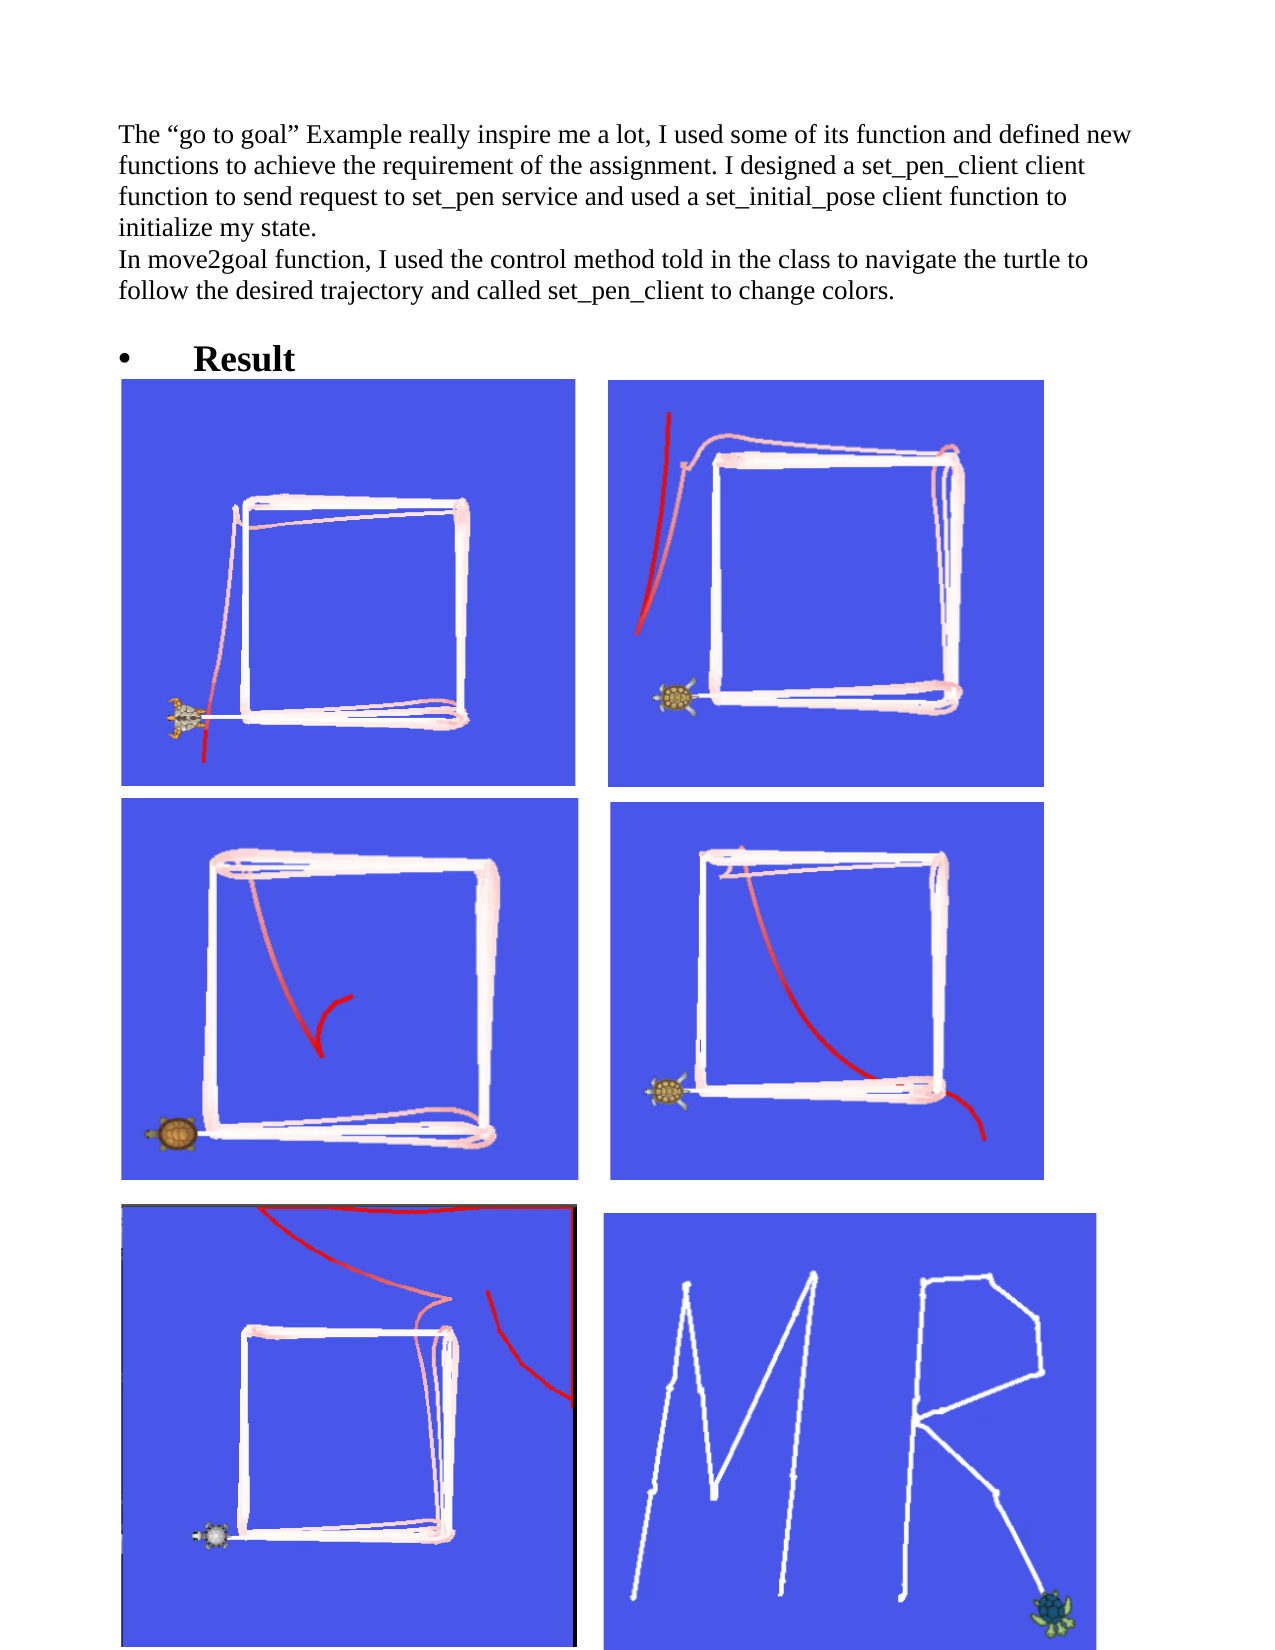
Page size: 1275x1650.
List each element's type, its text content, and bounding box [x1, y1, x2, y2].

picture [121, 798, 579, 1180]
list Result [118, 336, 1157, 379]
text The “go to goal” Example really inspire me a lot, I used some of its function and defined new functions to achieve the requirement of the assignment. I designed a set_pen_client client function to send request to set_pen service and used a set_initial_pose client function to initialize my state. [118, 118, 1157, 243]
picture [603, 1213, 1097, 1650]
picture [608, 380, 1044, 787]
picture [121, 1204, 577, 1647]
picture [610, 802, 1044, 1180]
text In move2goal function, I used the control method told in the class to navigate the turtle to follow the desired trajectory and called set_pen_client to change colors. [118, 243, 1157, 305]
picture [121, 379, 576, 786]
